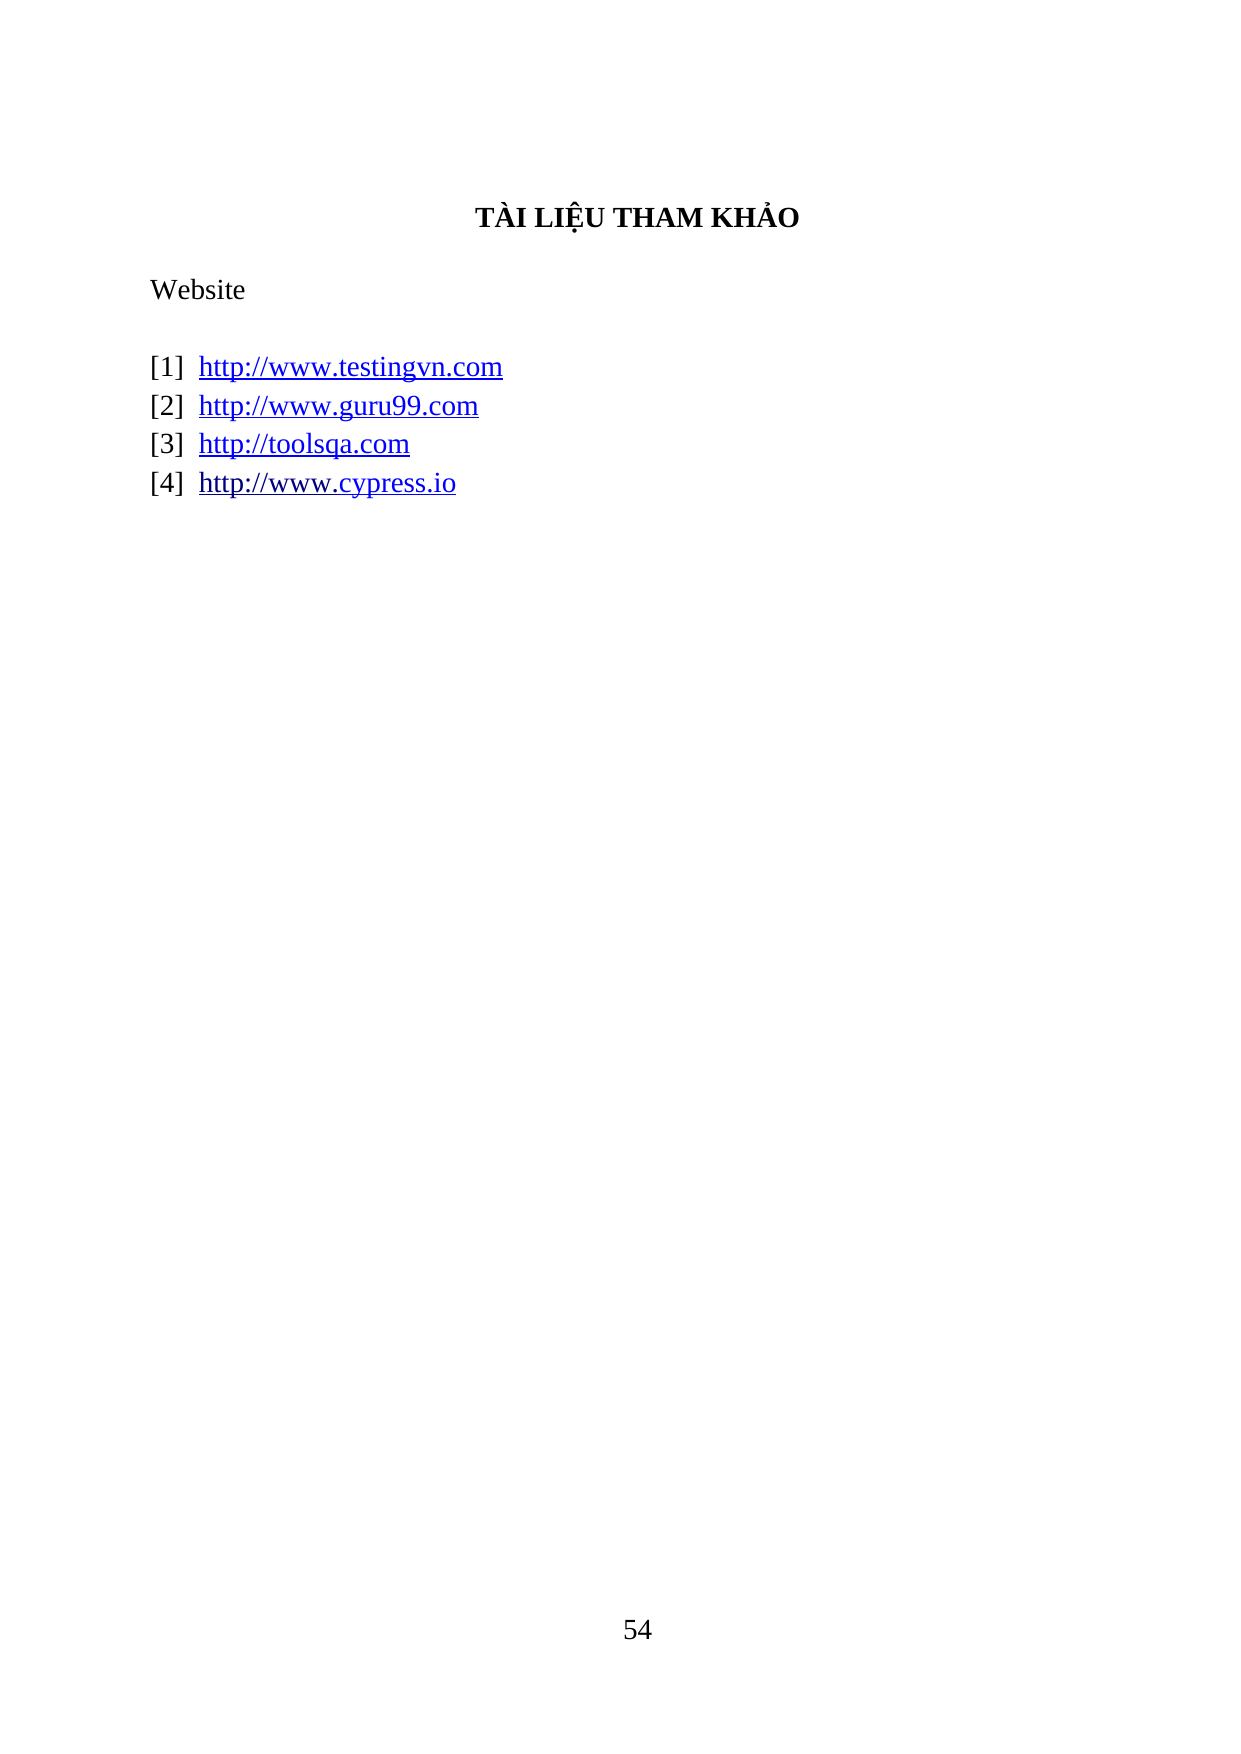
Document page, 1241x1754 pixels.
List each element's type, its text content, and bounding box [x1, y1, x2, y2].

text Website [150, 272, 1125, 306]
text [3] http://toolsqa.com [150, 426, 1125, 460]
text [1] http://www.testingvn.com [150, 349, 1125, 383]
text [4] http://www.cypress.io [150, 465, 1125, 498]
subtitle TÀI LIỆU THAM KHẢO [150, 200, 1125, 233]
text [2] http://www.guru99.com [150, 388, 1125, 421]
